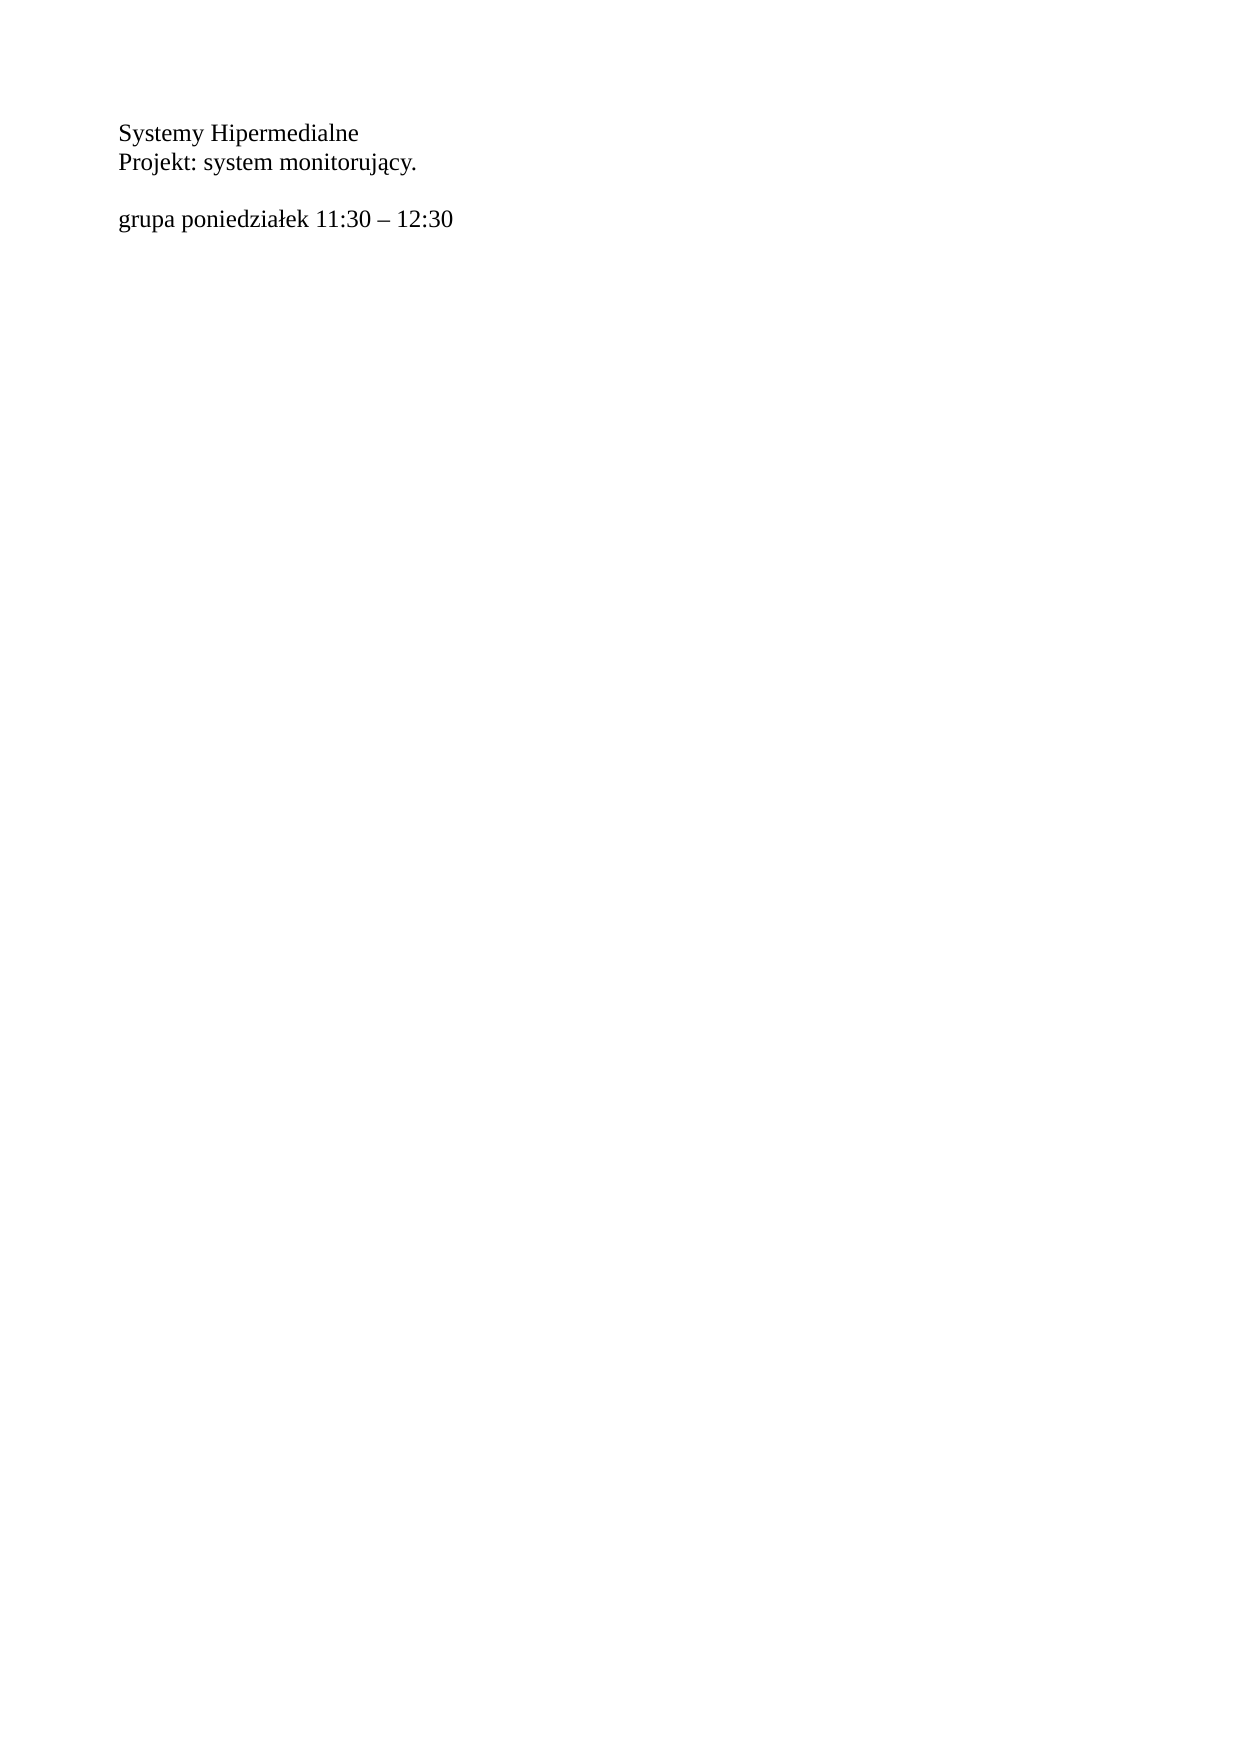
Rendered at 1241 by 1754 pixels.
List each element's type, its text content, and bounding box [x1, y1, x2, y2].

text Projekt: system monitorujący. [118, 147, 1122, 176]
text Systemy Hipermedialne [118, 118, 1122, 147]
text grupa poniedziałek 11:30 – 12:30 [118, 204, 1122, 233]
